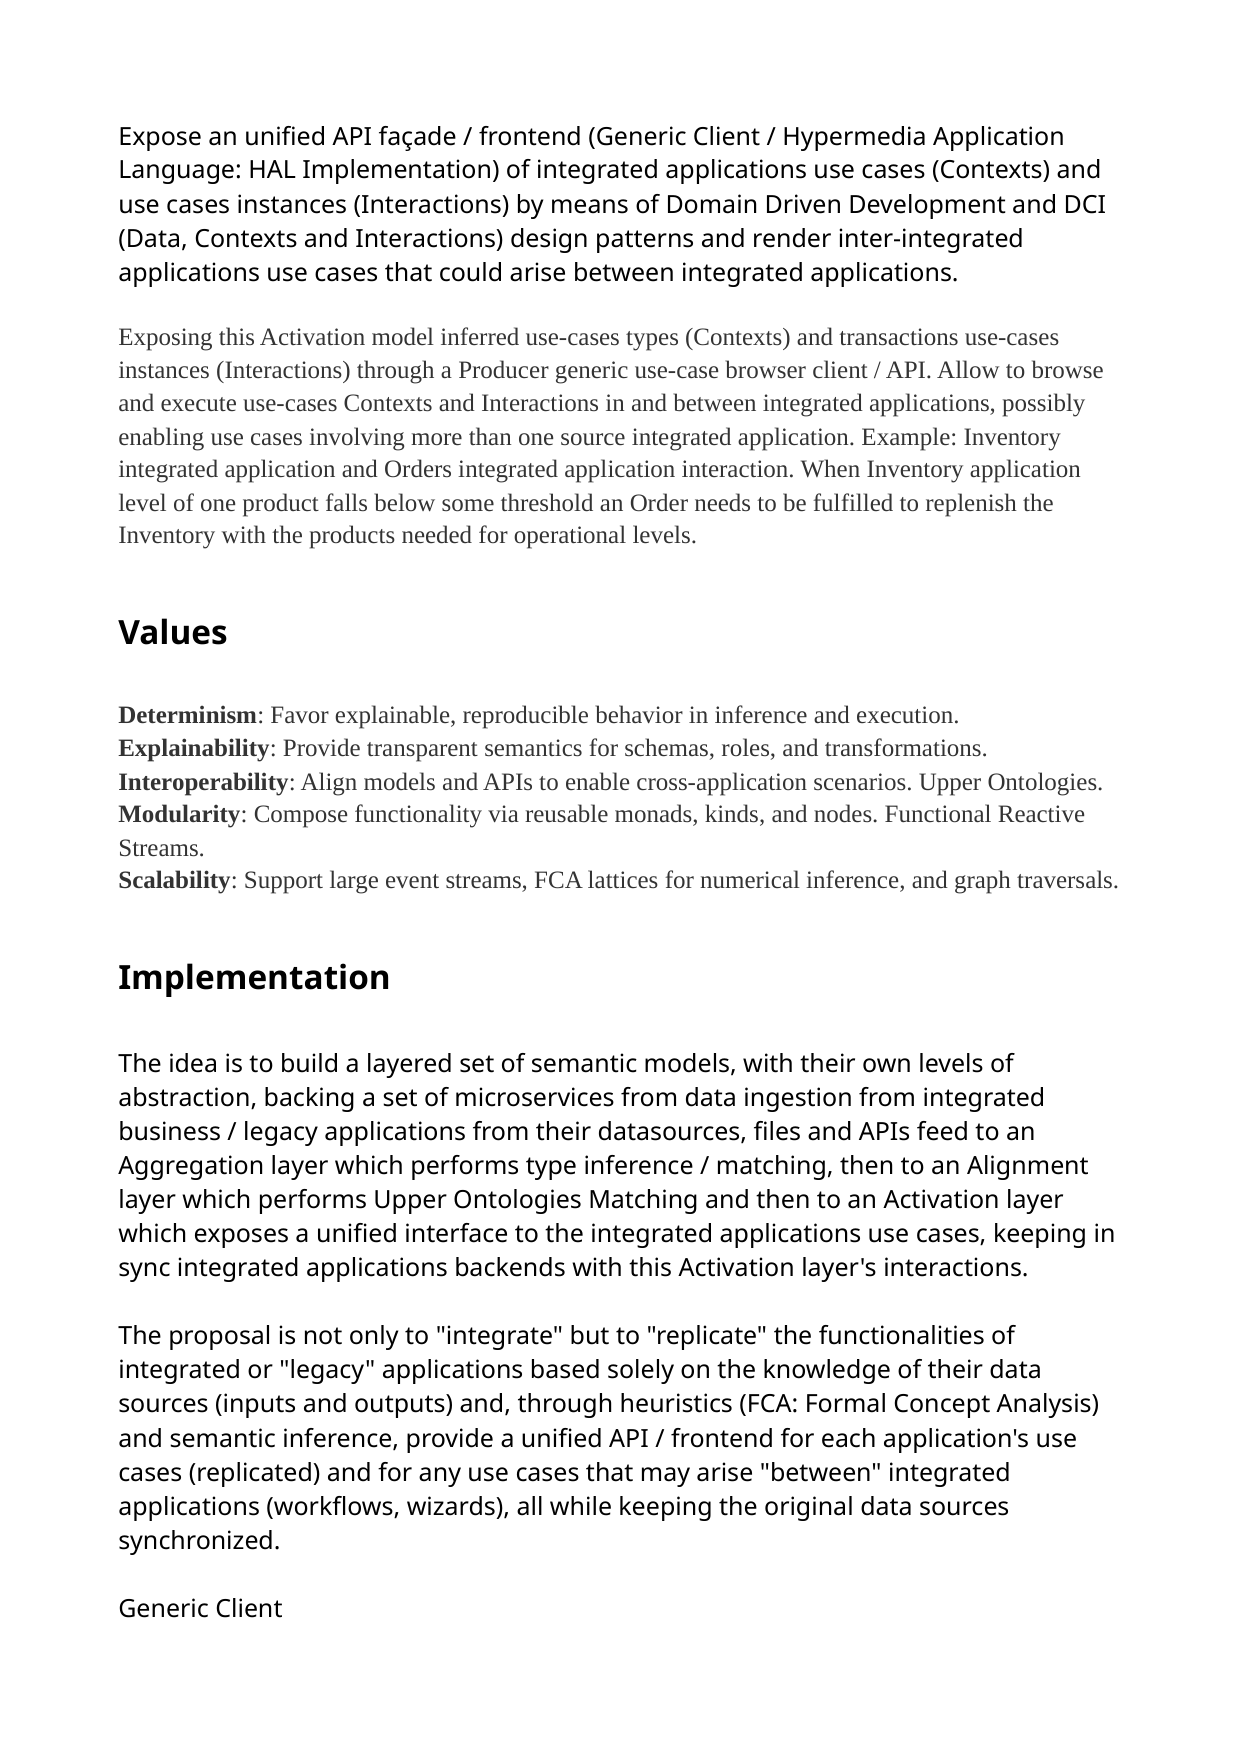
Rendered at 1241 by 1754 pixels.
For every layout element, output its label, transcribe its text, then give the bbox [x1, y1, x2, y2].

text The proposal is not only to "integrate" but to "replicate" the functionalities of integrated or "legacy" applications based solely on the knowledge of their data sources (inputs and outputs) and, through heuristics (FCA: Formal Concept Analysis) and semantic inference, provide a unified API / frontend for each application's use cases (replicated) and for any use cases that may arise "between" integrated applications (workflows, wizards), all while keeping the original data sources synchronized. [118, 1318, 1122, 1556]
text Expose an unified API façade / frontend (Generic Client / Hypermedia Application Language: HAL Implementation) of integrated applications use cases (Contexts) and use cases instances (Interactions) by means of Domain Driven Development and DCI (Data, Contexts and Interactions) design patterns and render inter-integrated applications use cases that could arise between integrated applications. [118, 118, 1122, 288]
text Interoperability: Align models and APIs to enable cross-application scenarios. Upper Ontologies. [118, 767, 1122, 795]
text Determinism: Favor explainable, reproducible behavior in inference and execution. [118, 701, 1122, 729]
text Modularity: Compose functionality via reusable monads, kinds, and nodes. Functional Reactive Streams. [118, 799, 1122, 861]
subtitle Implementation [118, 953, 1122, 999]
text The idea is to build a layered set of semantic models, with their own levels of abstraction, backing a set of microservices from data ingestion from integrated business / legacy applications from their datasources, files and APIs feed to an Aggregation layer which performs type inference / matching, then to an Alignment layer which performs Upper Ontologies Matching and then to an Activation layer which exposes a unified interface to the integrated applications use cases, keeping in sync integrated applications backends with this Activation layer's interactions. [118, 1046, 1122, 1284]
text Explainability: Provide transparent semantics for schemas, roles, and transformations. [118, 733, 1122, 762]
subtitle Values [118, 608, 1122, 654]
text Exposing this Activation model inferred use-cases types (Contexts) and transactions use-cases instances (Interactions) through a Producer generic use-case browser client / API. Allow to browse and execute use-cases Contexts and Interactions in and between integrated applications, possibly enabling use cases involving more than one source integrated application. Example: Inventory integrated application and Orders integrated application interaction. When Inventory application level of one product falls below some threshold an Order needs to be fulfilled to replenish the Inventory with the products needed for operational levels. [118, 322, 1122, 549]
text Scalability: Support large event streams, FCA lattices for numerical inference, and graph traversals. [118, 866, 1122, 894]
text Generic Client [118, 1591, 1122, 1624]
